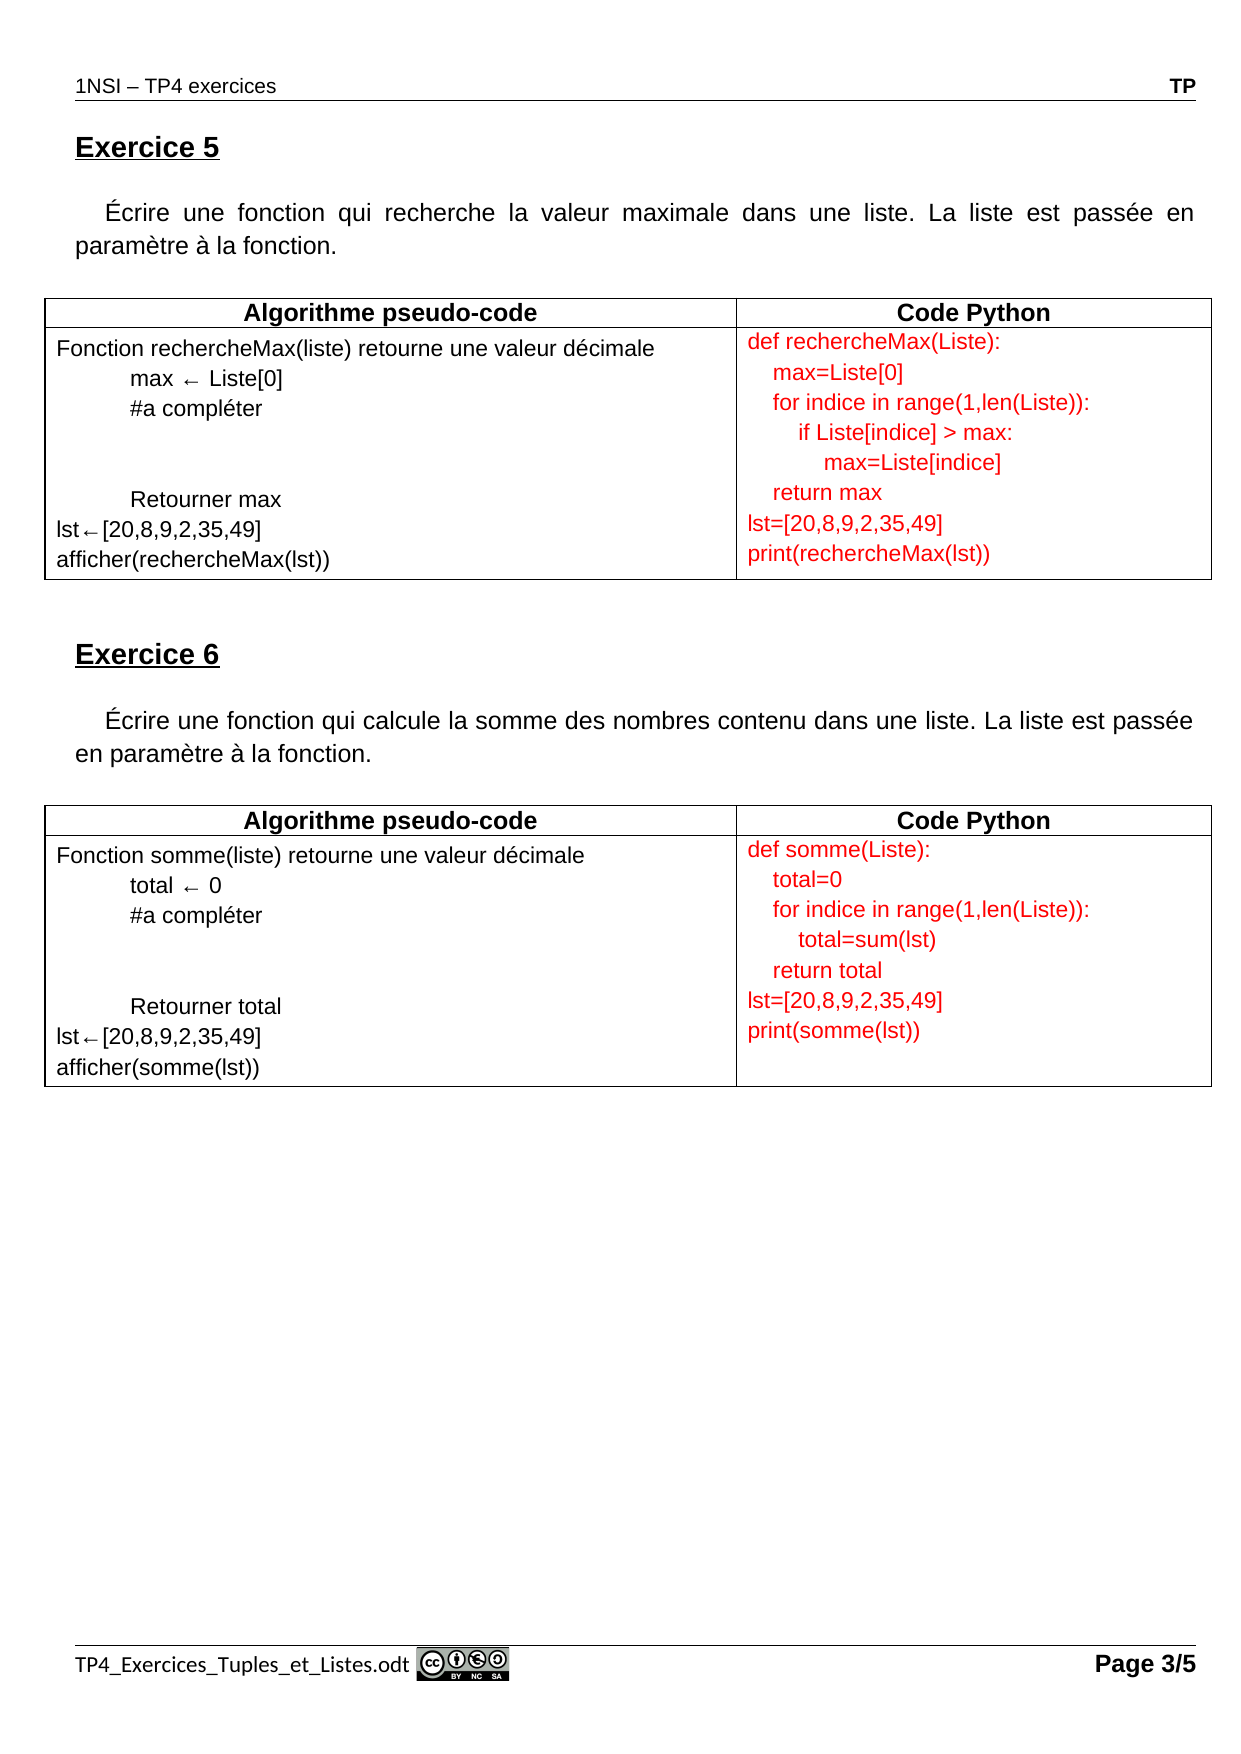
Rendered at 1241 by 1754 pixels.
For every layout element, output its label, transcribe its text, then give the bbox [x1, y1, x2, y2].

table_header Code Python [737, 806, 1211, 835]
table_header Algorithme pseudo-code [46, 299, 736, 327]
table_cell Fonction rechercheMax(liste) retourne une valeur décimale max ← Liste[0] #a compléter Retourner max lst←[20,8,9,2,35,49] afficher(rechercheMax(lst)) [46, 328, 736, 578]
table_cell def rechercheMax(Liste): max=Liste[0] for indice in range(1,len(Liste)): if Liste[indice] > max: max=Liste[indice] return max lst=[20,8,9,2,35,49] print(rechercheMax(lst)) [737, 328, 1211, 578]
table_header Code Python [737, 299, 1211, 327]
text Écrire une fonction qui recherche la valeur maximale dans une liste. La liste est passée en paramètre à la fonction. [75, 198, 1196, 260]
table_header Algorithme pseudo-code [46, 806, 736, 835]
table_cell Fonction somme(liste) retourne une valeur décimale total ← 0 #a compléter Retourner total lst←[20,8,9,2,35,49] afficher(somme(lst)) [46, 836, 736, 1086]
table_cell def somme(Liste): total=0 for indice in range(1,len(Liste)): total=sum(lst) return total lst=[20,8,9,2,35,49] print(somme(lst)) [737, 836, 1211, 1086]
picture [416, 1647, 510, 1681]
text Exercice 6 [75, 637, 1196, 671]
text Écrire une fonction qui calcule la somme des nombres contenu dans une liste. La liste est passée en paramètre à la fonction. [75, 706, 1196, 768]
text Exercice 5 [75, 129, 1196, 163]
